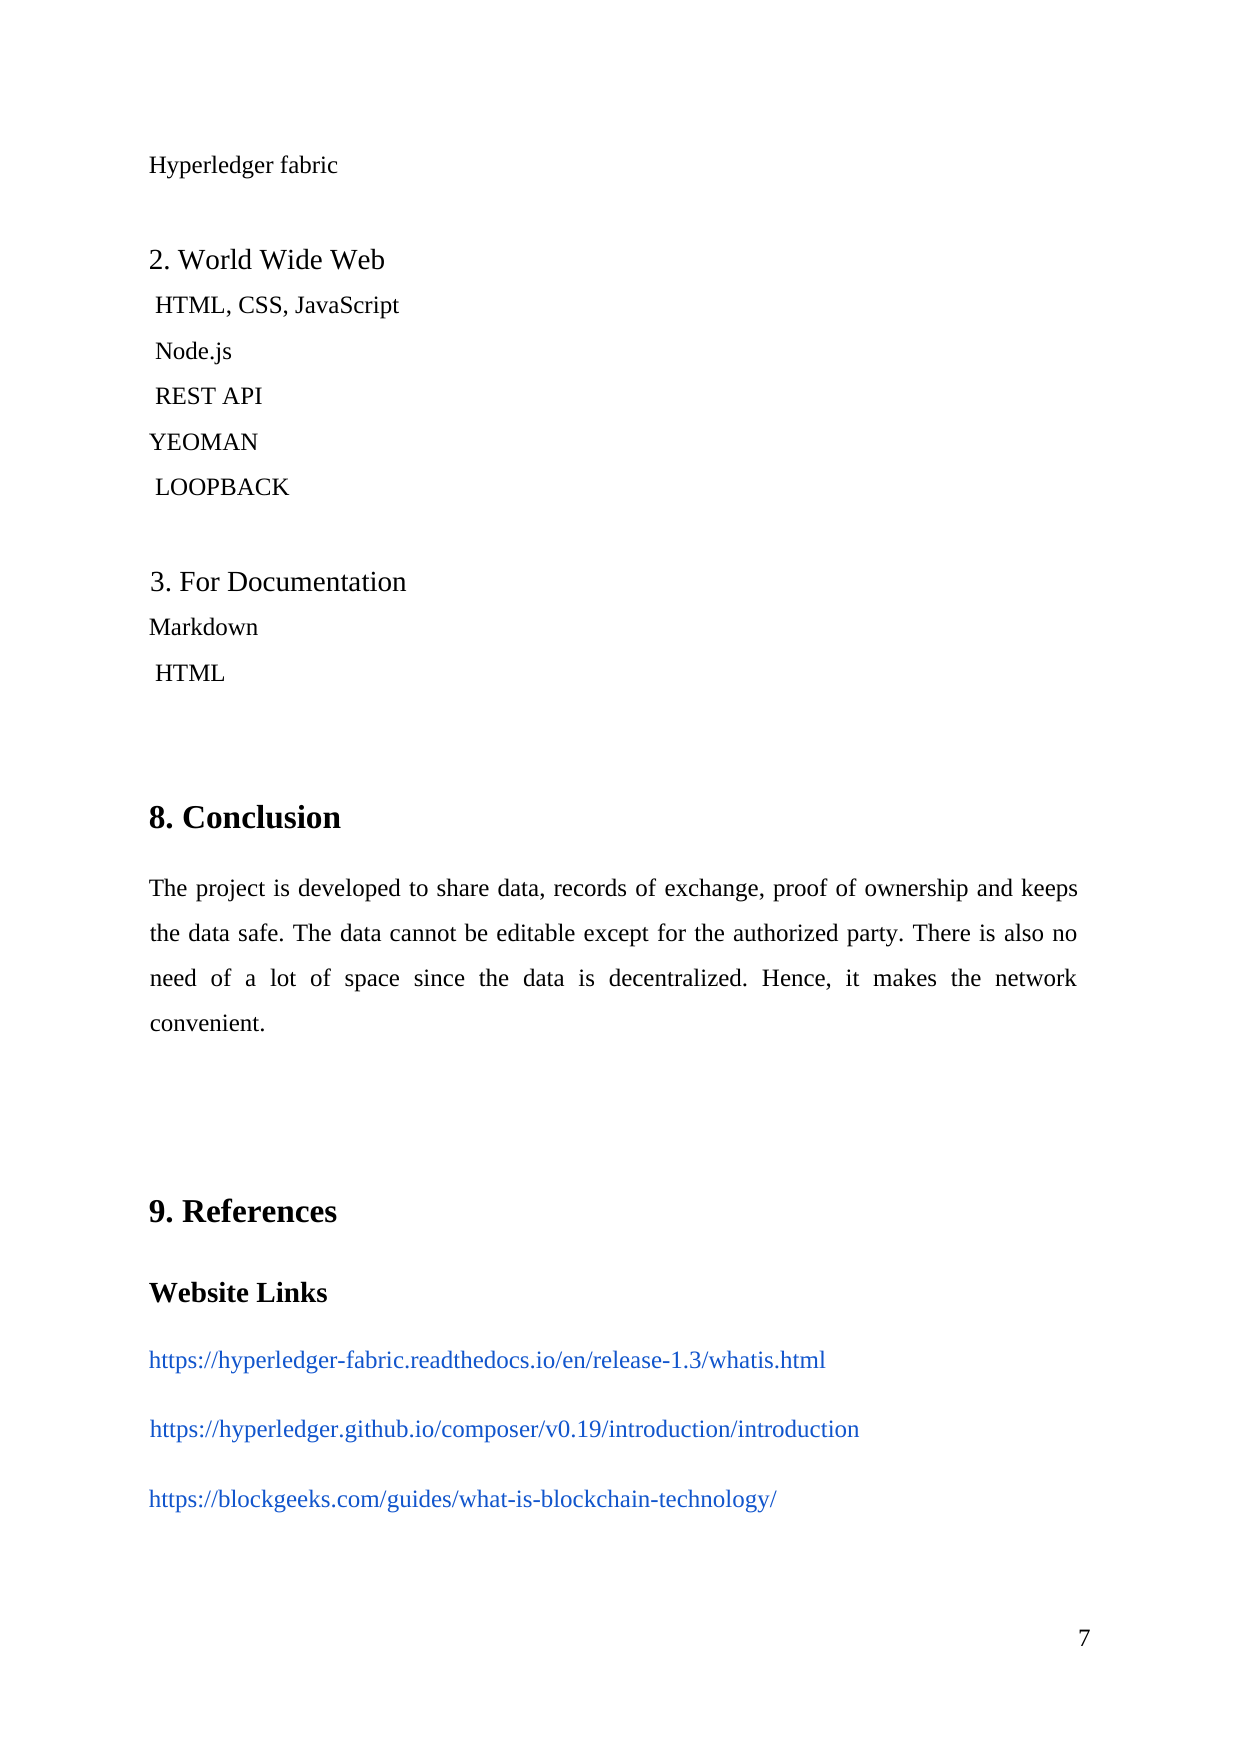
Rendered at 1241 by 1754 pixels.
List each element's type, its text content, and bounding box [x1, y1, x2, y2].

subtitle 2. World Wide Web [148, 242, 1090, 276]
text HTML, CSS, JavaScript [148, 290, 1079, 319]
text LOOPBACK [148, 472, 1079, 501]
subtitle 9. References [148, 1191, 1090, 1229]
text Node.js [148, 336, 1079, 364]
text REST API [148, 381, 1079, 410]
text YEOMAN [148, 427, 1079, 455]
subtitle Website Links [148, 1276, 1090, 1309]
text https://blockgeeks.com/guides/what-is-blockchain-technology/ [148, 1484, 1090, 1513]
subtitle 8. Conclusion [148, 797, 1090, 835]
text The project is developed to share data, records of exchange, proof of ownership and keeps the data safe. The data cannot be editable except for the authorized party. There is also no need of a lot of space since the data is decentralized. Hence, it makes the network convenient. [148, 873, 1079, 1036]
subtitle 3. For Documentation [150, 564, 1090, 598]
text Markdown [148, 612, 1079, 641]
text Hyperledger fabric [148, 150, 1079, 179]
text HTML [148, 658, 1079, 686]
text https://hyperledger-fabric.readthedocs.io/en/release-1.3/whatis.html https://hyperledger.github.io/composer/v0.19/introduction/introduction [148, 1345, 1090, 1443]
